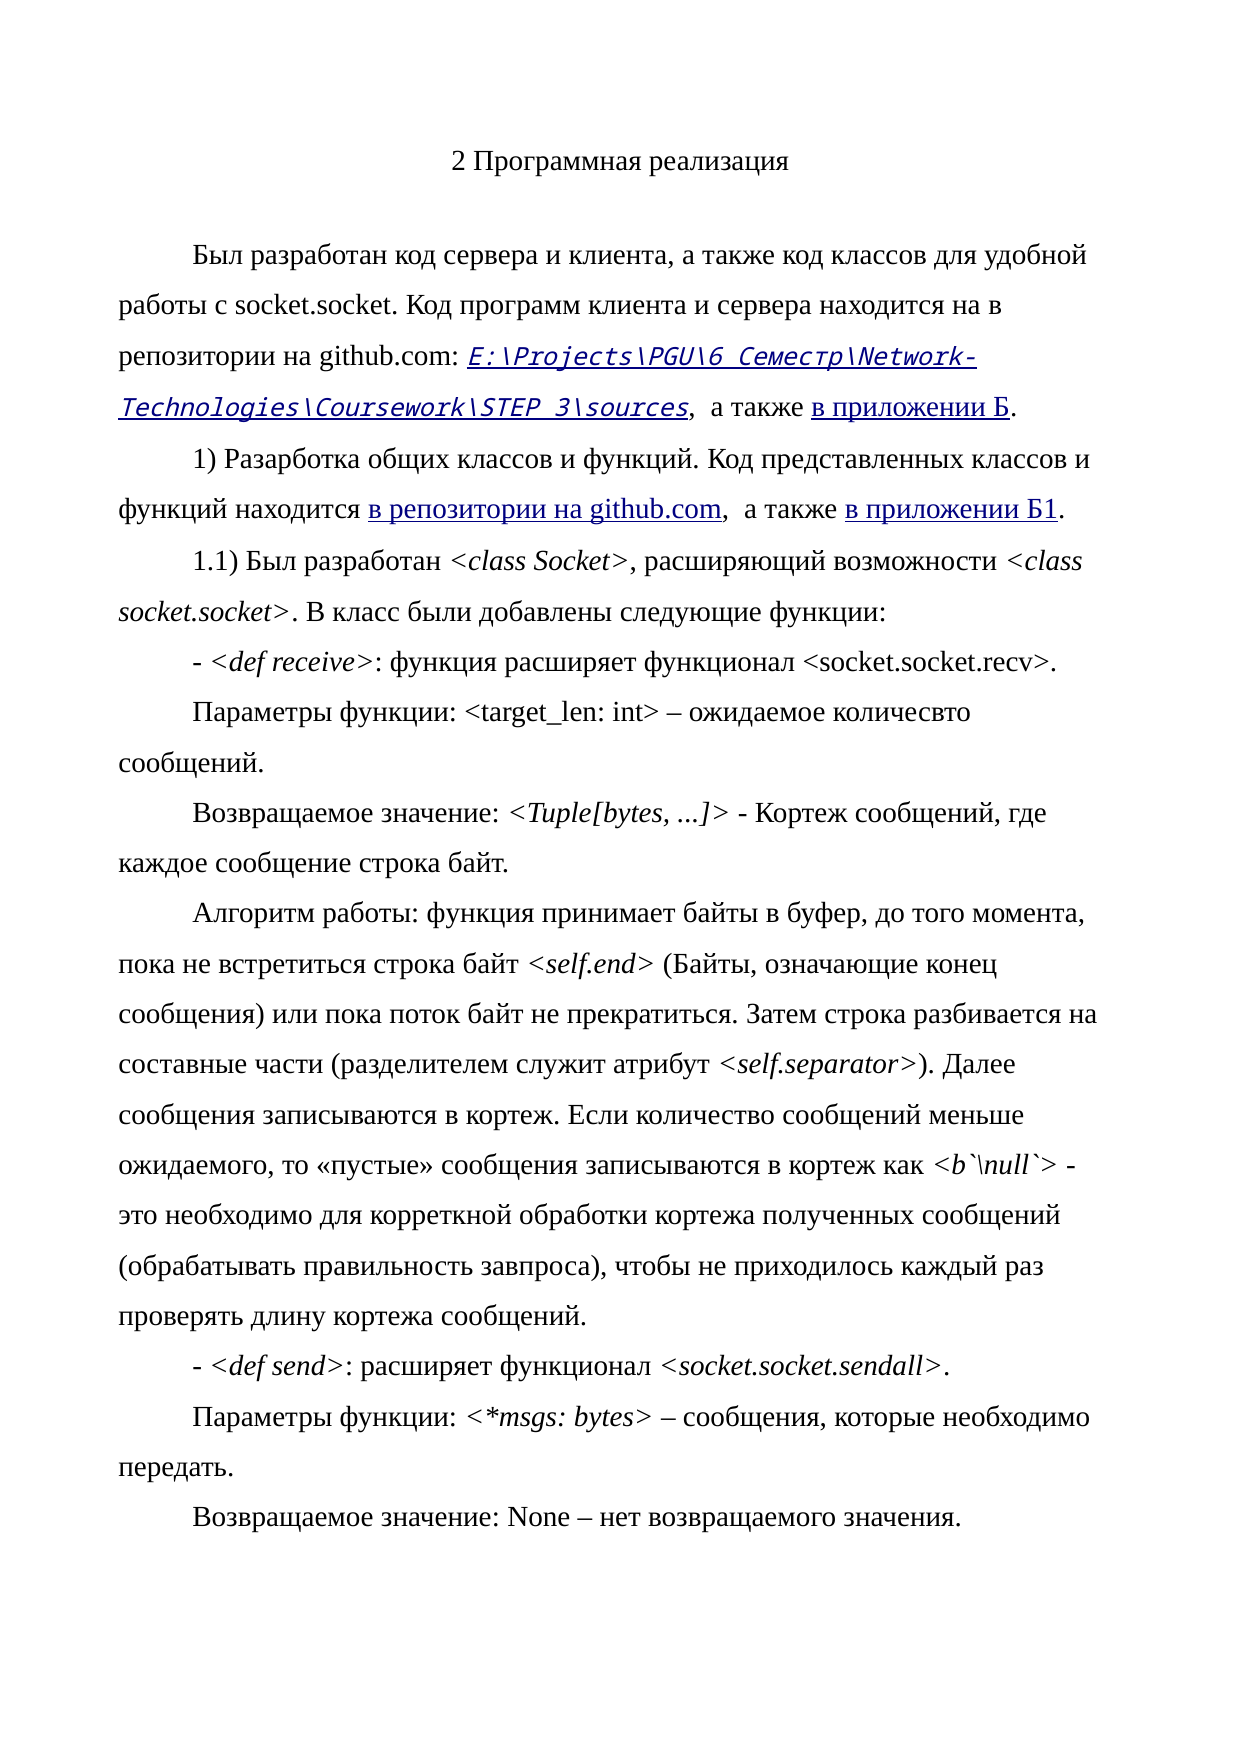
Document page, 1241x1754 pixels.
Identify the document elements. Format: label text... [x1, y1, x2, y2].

text - <def receive>: функция расширяет функционал <socket.socket.recv>. [118, 644, 1122, 678]
text - <def send>: расширяет функционал <socket.socket.sendall>. [118, 1348, 1122, 1382]
text Был разработан код сервера и клиента, а также код классов для удобной работы с socket.socket. Код программ клиента и сервера находится на в репозитории на github.com: E:\Projects\PGU\6 Семестр\Network-Technologies\Coursework\STEP 3\sources, а также в приложении Б. [118, 237, 1122, 424]
text 1) Разарботка общих классов и функций. Код представленных классов и функций находится в репозитории на github.com, а также в приложении Б1. [118, 441, 1122, 526]
text Алгоритм работы: функция принимает байты в буфер, до того момента, пока не встретиться строка байт <self.end> (Байты, означающие конец сообщения) или пока поток байт не прекратиться. Затем строка разбивается на составные части (разделителем служит атрибут <self.separator>). Далее сообщения записываются в кортеж. Если количество сообщений меньше ожидаемого, то «пустые» сообщения записываются в кортеж как <b`\null`> - это необходимо для корреткной обработки кортежа полученных сообщений (обрабатывать правильность завпроса), чтобы не приходилось каждый раз проверять длину кортежа сообщений. [118, 896, 1122, 1332]
text Возвращаемое значение: None – нет возвращаемого значения. [118, 1499, 1122, 1533]
text 1.1) Был разработан <class Socket>, расширяющий возможности <class socket.socket>. В класс были добавлены следующие функции: [118, 543, 1122, 627]
text Параметры функции: <target_len: int> – ожидаемое количесвто сообщений. [118, 694, 1122, 778]
subtitle 2 Прoграммная реализация [118, 143, 1122, 177]
text Возвращаемое значение: <Tuple[bytes, ...]> - Кортеж сообщений, где каждое сообщение строка байт. [118, 795, 1122, 879]
text Параметры функции: <*msgs: bytes> – сообщения, которые необходимо передать. [118, 1399, 1122, 1483]
